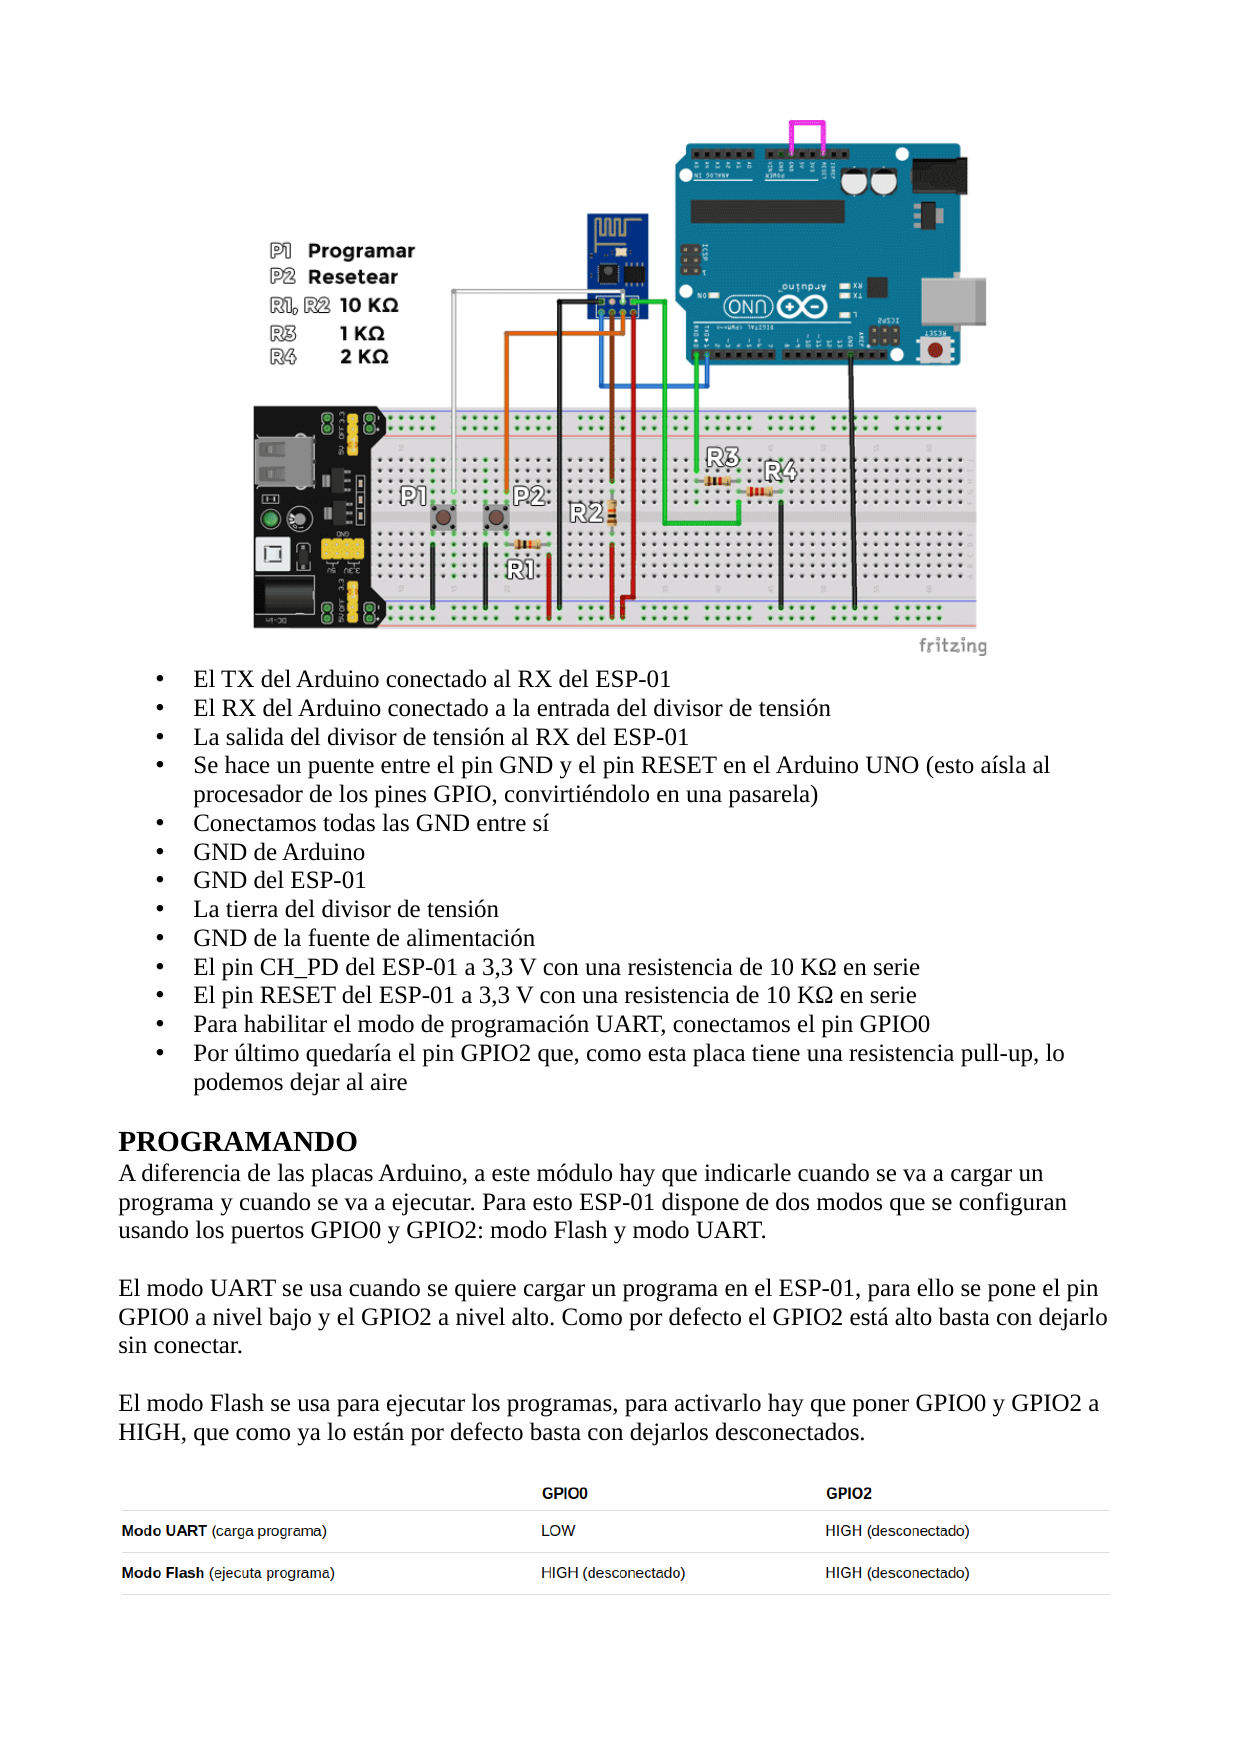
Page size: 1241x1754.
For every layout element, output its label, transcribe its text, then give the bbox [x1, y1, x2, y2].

list La tierra del divisor de tensión [156, 894, 1122, 923]
list Por último quedaría el pin GPIO2 que, como esta placa tiene una resistencia pull-up, lo podemos dejar al aire [156, 1038, 1122, 1096]
text PROGRAMANDO [118, 1124, 1122, 1158]
picture [253, 118, 987, 656]
text A diferencia de las placas Arduino, a este módulo hay que indicarle cuando se va a cargar un programa y cuando se va a ejecutar. Para esto ESP-01 dispone de dos modos que se configuran usando los puertos GPIO0 y GPIO2: modo Flash y modo UART. [118, 1158, 1122, 1244]
list El RX del Arduino conectado a la entrada del divisor de tensión [156, 693, 1122, 722]
list Conectamos todas las GND entre sí [156, 808, 1122, 837]
list El pin CH_PD del ESP-01 a 3,3 V con una resistencia de 10 KΩ en serie [156, 952, 1122, 981]
list El TX del Arduino conectado al RX del ESP-01 [156, 664, 1122, 693]
list La salida del divisor de tensión al RX del ESP-01 [156, 722, 1122, 751]
picture [118, 1474, 1123, 1614]
text El modo UART se usa cuando se quiere cargar un programa en el ESP-01, para ello se pone el pin GPIO0 a nivel bajo y el GPIO2 a nivel alto. Como por defecto el GPIO2 está alto basta con dejarlo sin conectar. [118, 1273, 1122, 1359]
text El modo Flash se usa para ejecutar los programas, para activarlo hay que poner GPIO0 y GPIO2 a HIGH, que como ya lo están por defecto basta con dejarlos desconectados. [118, 1388, 1122, 1445]
list Para habilitar el modo de programación UART, conectamos el pin GPIO0 [156, 1009, 1122, 1038]
list Se hace un puente entre el pin GND y el pin RESET en el Arduino UNO (esto aísla al procesador de los pines GPIO, convirtiéndolo en una pasarela) [156, 751, 1122, 808]
list El pin RESET del ESP-01 a 3,3 V con una resistencia de 10 KΩ en serie [156, 981, 1122, 1009]
list GND de Arduino [156, 837, 1122, 866]
list GND de la fuente de alimentación [156, 923, 1122, 952]
list GND del ESP-01 [156, 866, 1122, 894]
